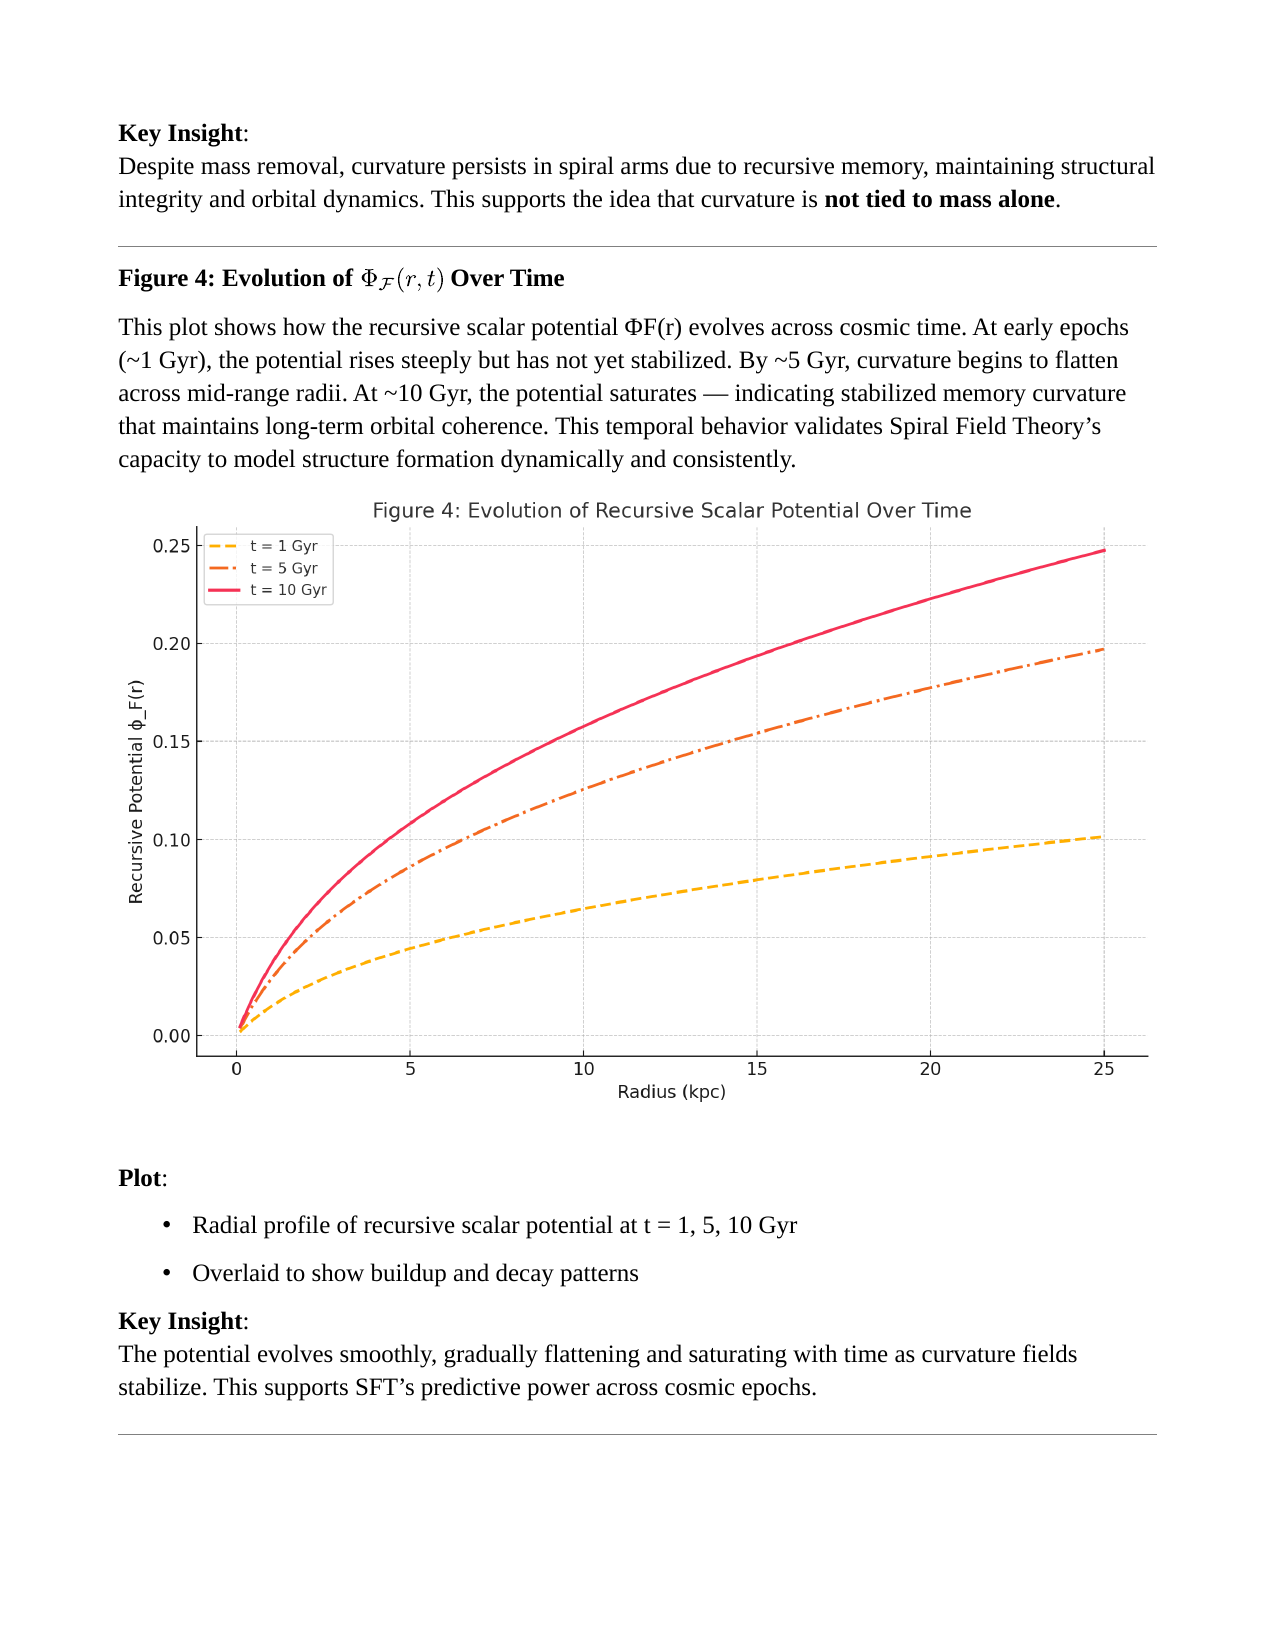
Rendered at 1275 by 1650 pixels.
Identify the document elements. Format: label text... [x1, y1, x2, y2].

text This plot shows how the recursive scalar potential ΦF​(r) evolves across cosmic time. At early epochs (~1 Gyr), the potential rises steeply but has not yet stabilized. By ~5 Gyr, curvature begins to flatten across mid-range radii. At ~10 Gyr, the potential saturates — indicating stabilized memory curvature that maintains long-term orbital coherence. This temporal behavior validates Spiral Field Theory’s capacity to model structure formation dynamically and consistently. [118, 312, 1157, 473]
text Key Insight: Despite mass removal, curvature persists in spiral arms due to recursive memory, maintaining structural integrity and orbital dynamics. This supports the idea that curvature is not tied to mass alone. [118, 118, 1157, 213]
picture [118, 491, 1157, 1112]
subtitle Figure 4: Evolution of Over Time [118, 263, 1157, 293]
list Radial profile of recursive scalar potential at t = 1, 5, 10 Gyr [162, 1211, 1157, 1239]
text Key Insight: The potential evolves smoothly, gradually flattening and saturating with time as curvature fields stabilize. This supports SFT’s predictive power across cosmic epochs. [118, 1306, 1157, 1401]
list Overlaid to show buildup and decay patterns [162, 1258, 1157, 1287]
text Plot: [118, 1163, 1157, 1192]
